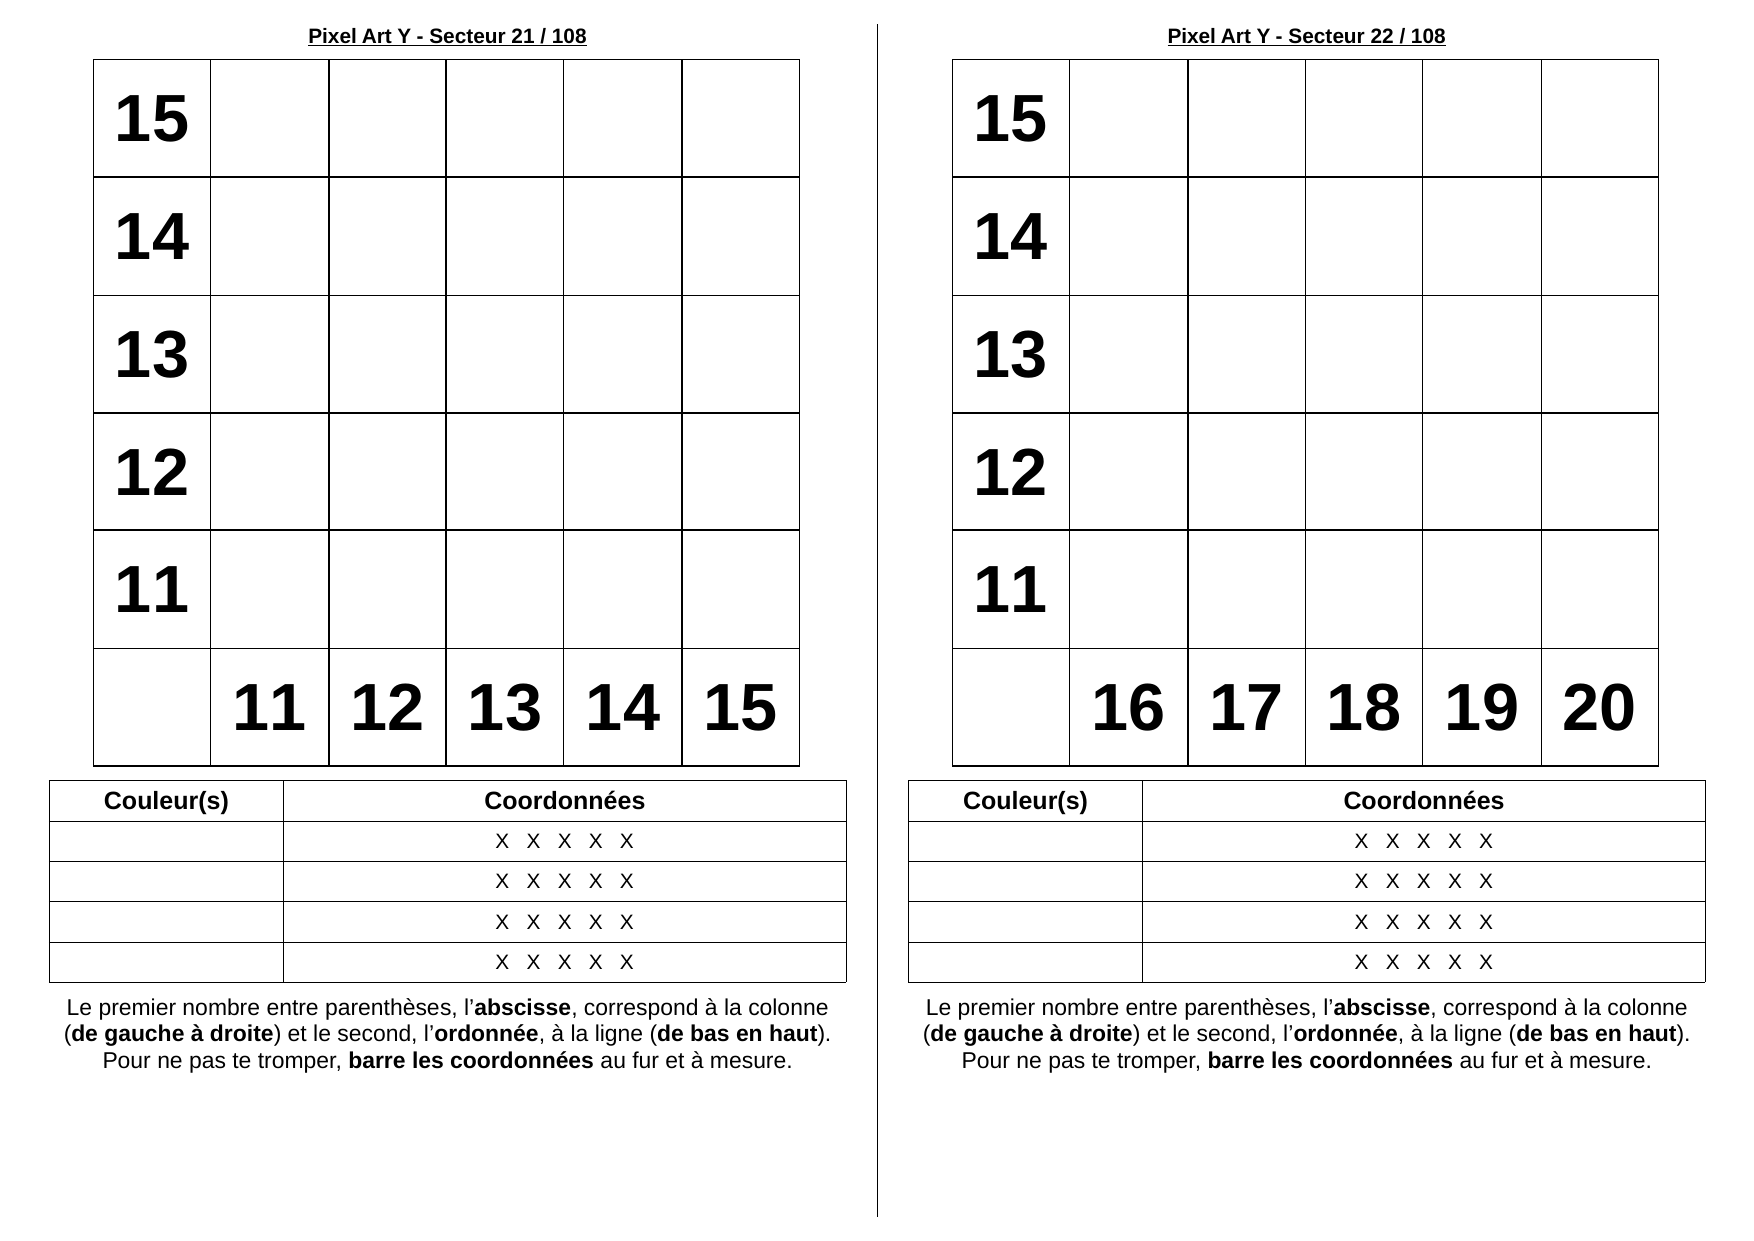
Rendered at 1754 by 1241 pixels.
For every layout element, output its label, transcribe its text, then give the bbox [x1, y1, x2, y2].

table_header Coordonnées [284, 781, 846, 821]
table_cell [909, 862, 1142, 901]
table_cell [909, 943, 1142, 982]
table_cell X X X X X [284, 902, 846, 942]
table_cell X X X X X [284, 943, 846, 982]
text (de gauche à droite) et le second, l’ordonnée, à la ligne (de bas en haut). [24, 1020, 871, 1047]
table_header Couleur(s) [909, 781, 1142, 821]
table_header Coordonnées [1143, 781, 1705, 821]
table_cell [50, 902, 283, 942]
table_cell X X X X X [1143, 862, 1705, 901]
text (de gauche à droite) et le second, l’ordonnée, à la ligne (de bas en haut). [883, 1020, 1730, 1047]
table_cell X X X X X [284, 862, 846, 901]
text Pour ne pas te tromper, barre les coordonnées au fur et à mesure. [24, 1047, 871, 1073]
text Pour ne pas te tromper, barre les coordonnées au fur et à mesure. [883, 1047, 1730, 1073]
table_cell [50, 862, 283, 901]
table_cell [50, 822, 283, 861]
text Le premier nombre entre parenthèses, l’abscisse, correspond à la colonne [24, 994, 871, 1020]
text Pixel Art Y - Secteur 22 / 108 [883, 24, 1730, 48]
table_cell [909, 822, 1142, 861]
table_cell X X X X X [1143, 902, 1705, 942]
text Pixel Art Y - Secteur 21 / 108 [24, 24, 871, 48]
table_cell X X X X X [1143, 822, 1705, 861]
table_header Couleur(s) [50, 781, 283, 821]
table_cell [909, 902, 1142, 942]
table_cell X X X X X [1143, 943, 1705, 982]
table_cell X X X X X [284, 822, 846, 861]
text Le premier nombre entre parenthèses, l’abscisse, correspond à la colonne [883, 994, 1730, 1020]
table_cell [50, 943, 283, 982]
